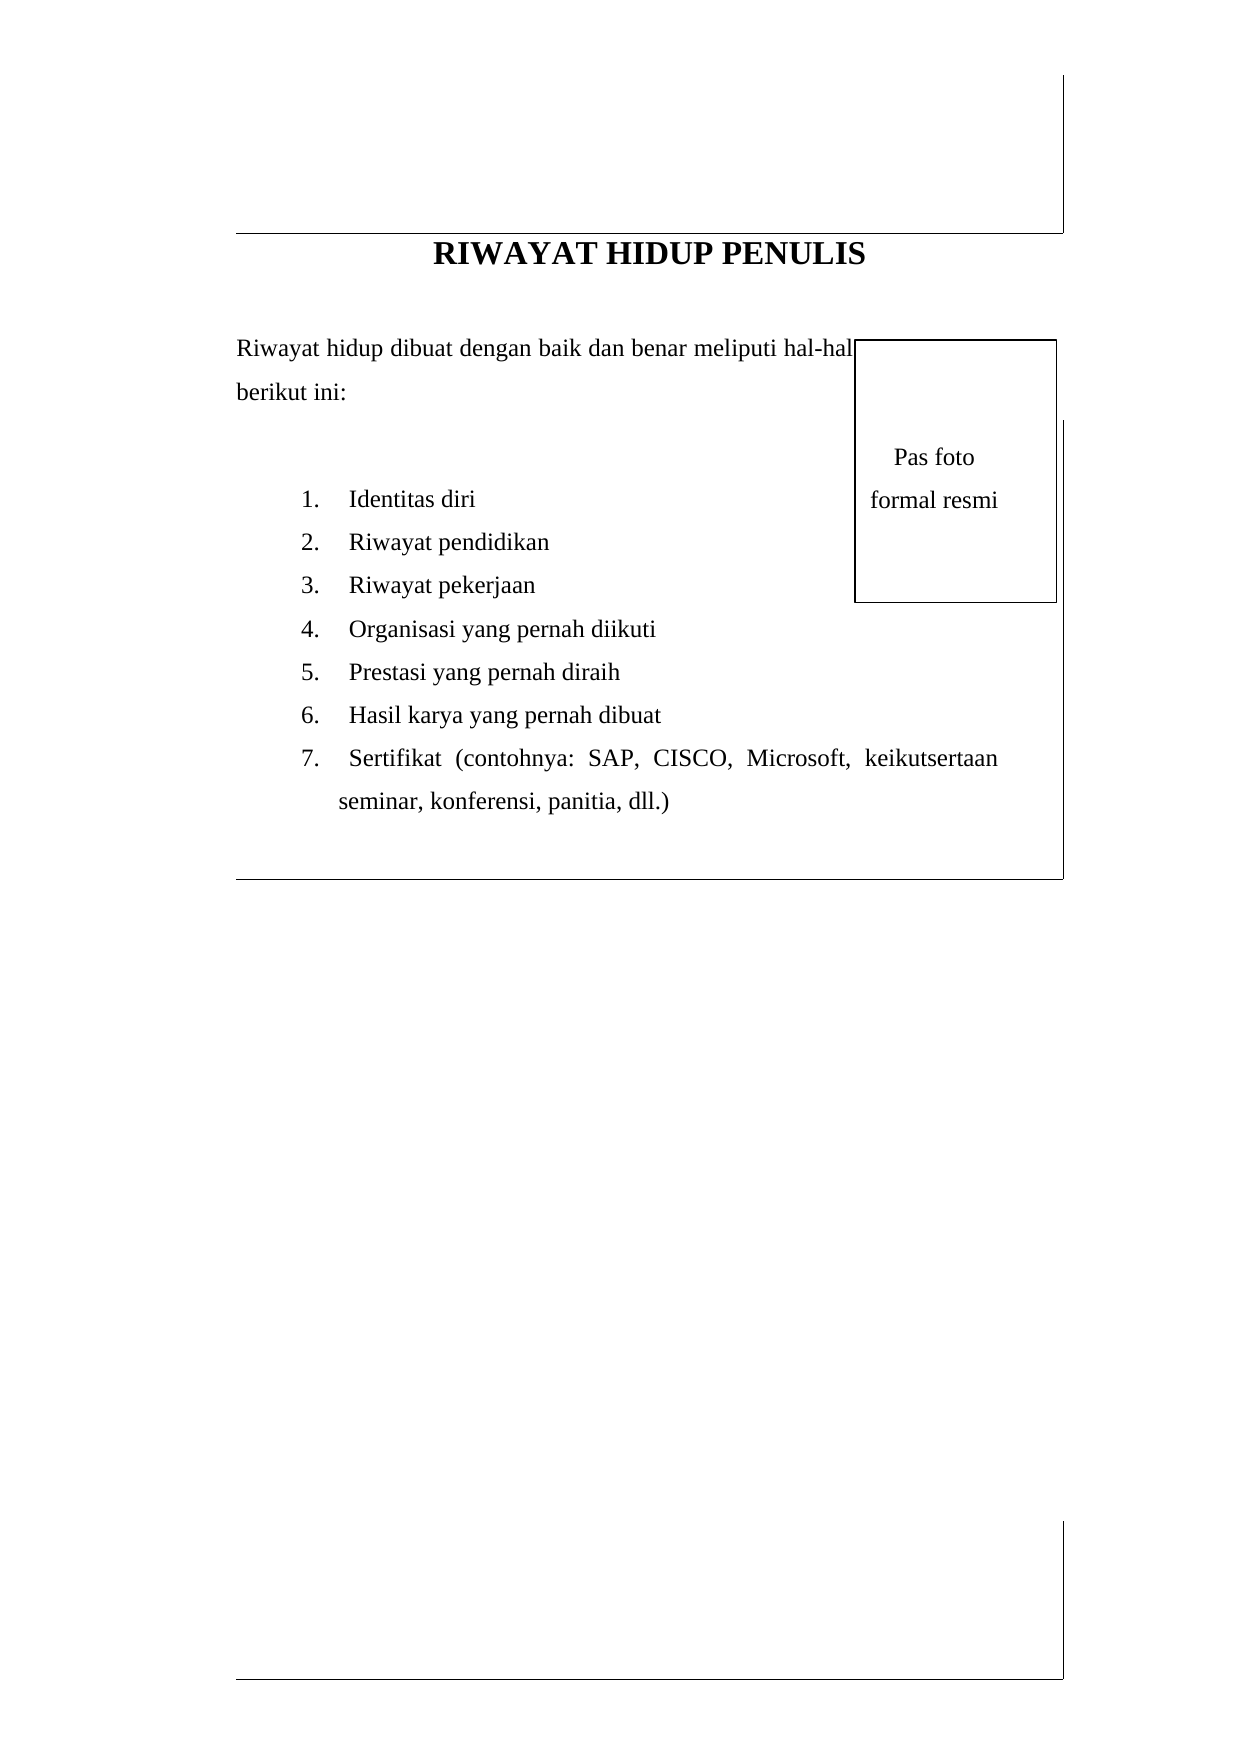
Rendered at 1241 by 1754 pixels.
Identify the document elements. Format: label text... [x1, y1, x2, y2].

list Hasil karya yang pernah dibuat [236, 635, 1063, 678]
list Prestasi yang pernah diraih [236, 592, 1063, 635]
list Organisasi yang pernah diikuti [236, 549, 854, 592]
list Identitas diri [236, 420, 854, 463]
text Riwayat hidup dibuat dengan baik dan benar meliputi hal-hal berikut ini: [236, 333, 1063, 405]
list Riwayat pekerjaan [236, 506, 854, 549]
list Riwayat pendidikan [236, 463, 854, 506]
list Sertifikat (contohnya: SAP, CISCO, Microsoft, keikutsertaan seminar, konferensi, panitia, dll.) [236, 678, 1063, 879]
text RIWAYAT HIDUP PENULIS [236, 233, 1063, 271]
